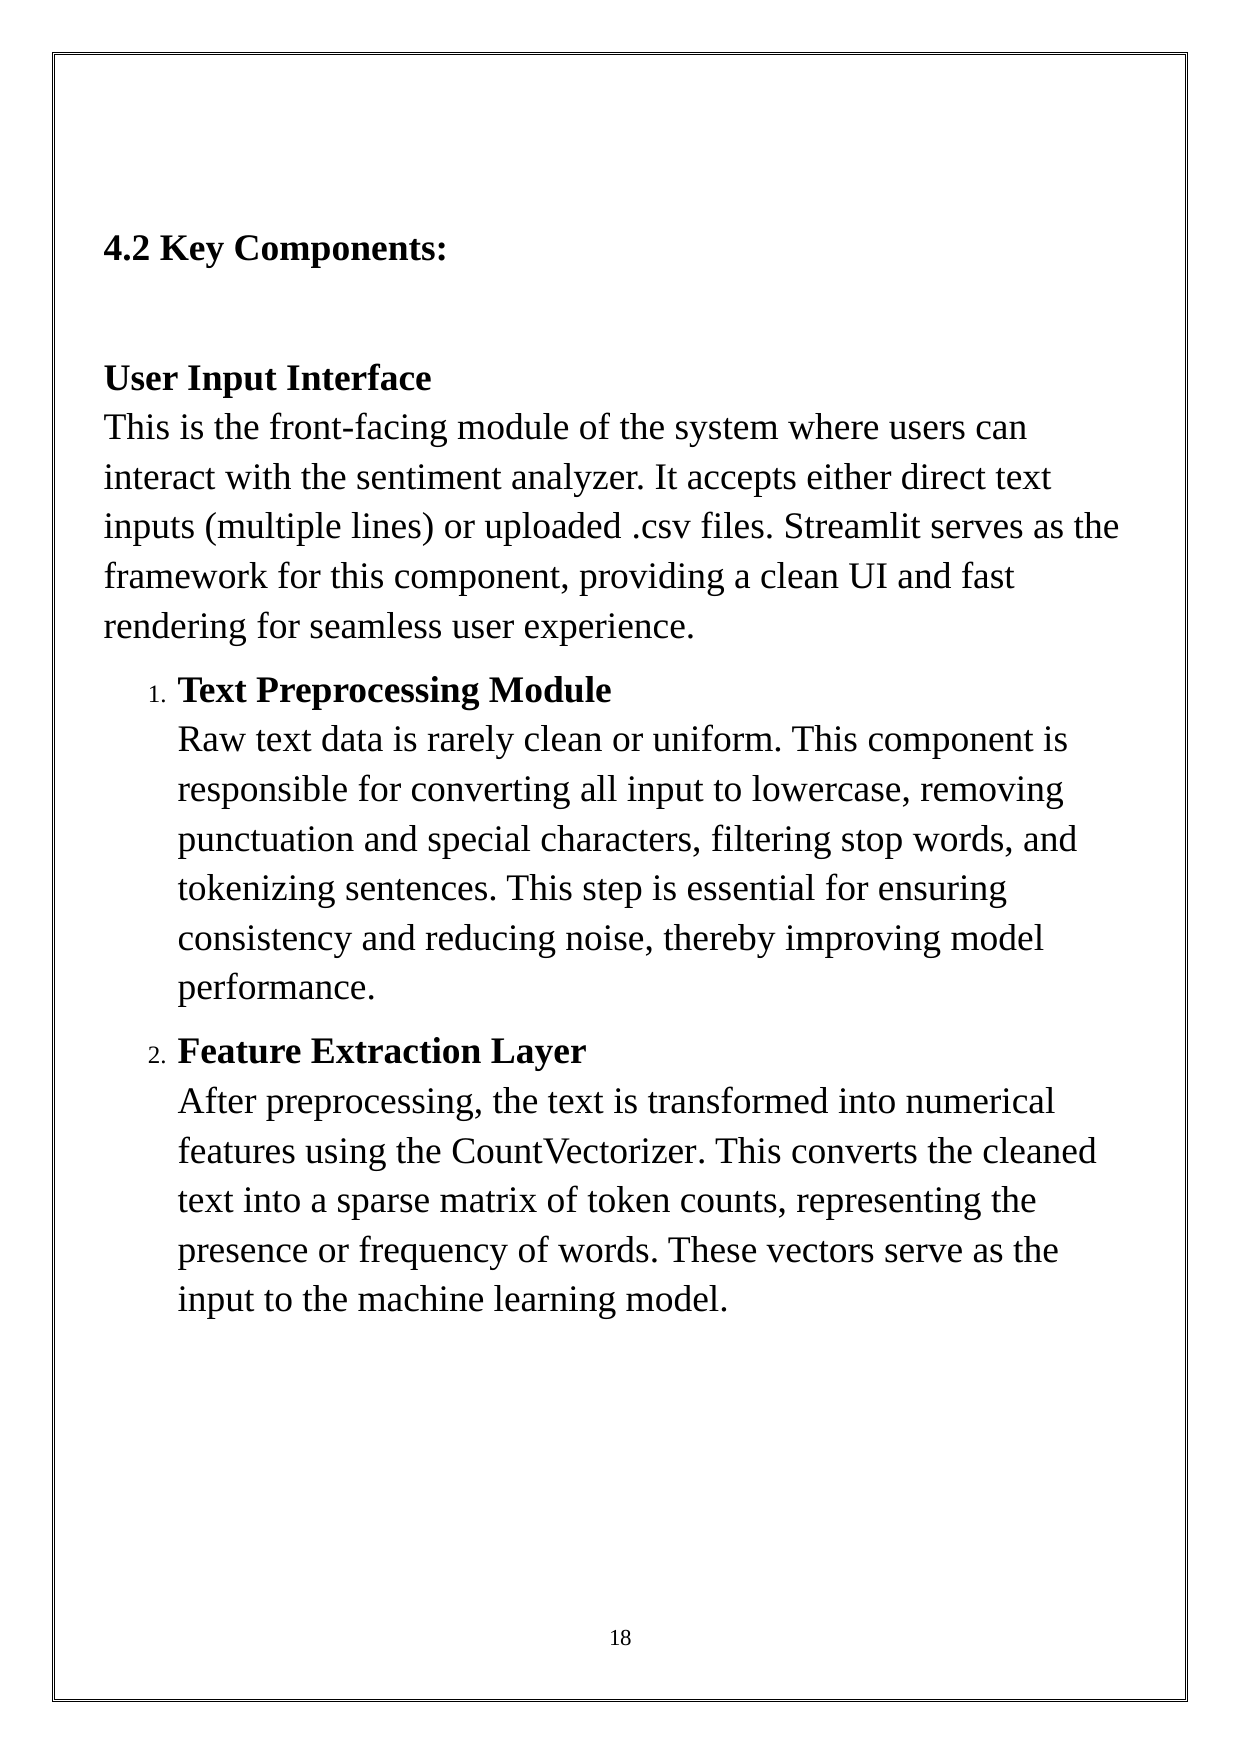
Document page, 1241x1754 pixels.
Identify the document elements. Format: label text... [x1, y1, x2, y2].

list Feature Extraction Layer After preprocessing, the text is transformed into numerical features using the CountVectorizer. This converts the cleaned text into a sparse matrix of token counts, representing the presence or frequency of words. These vectors serve as the input to the machine learning model. [148, 1029, 1137, 1320]
list Text Preprocessing Module Raw text data is rarely clean or uniform. This component is responsible for converting all input to lowercase, removing punctuation and special characters, filtering stop words, and tokenizing sentences. This step is essential for ensuring consistency and reducing noise, thereby improving model performance. [148, 667, 1137, 1008]
text 4.2 Key Components: [103, 226, 1137, 269]
text User Input Interface This is the front-facing module of the system where users can interact with the sentiment analyzer. It accepts either direct text inputs (multiple lines) or uploaded .csv files. Streamlit serves as the framework for this component, providing a clean UI and fast rendering for seamless user experience. [103, 355, 1137, 646]
